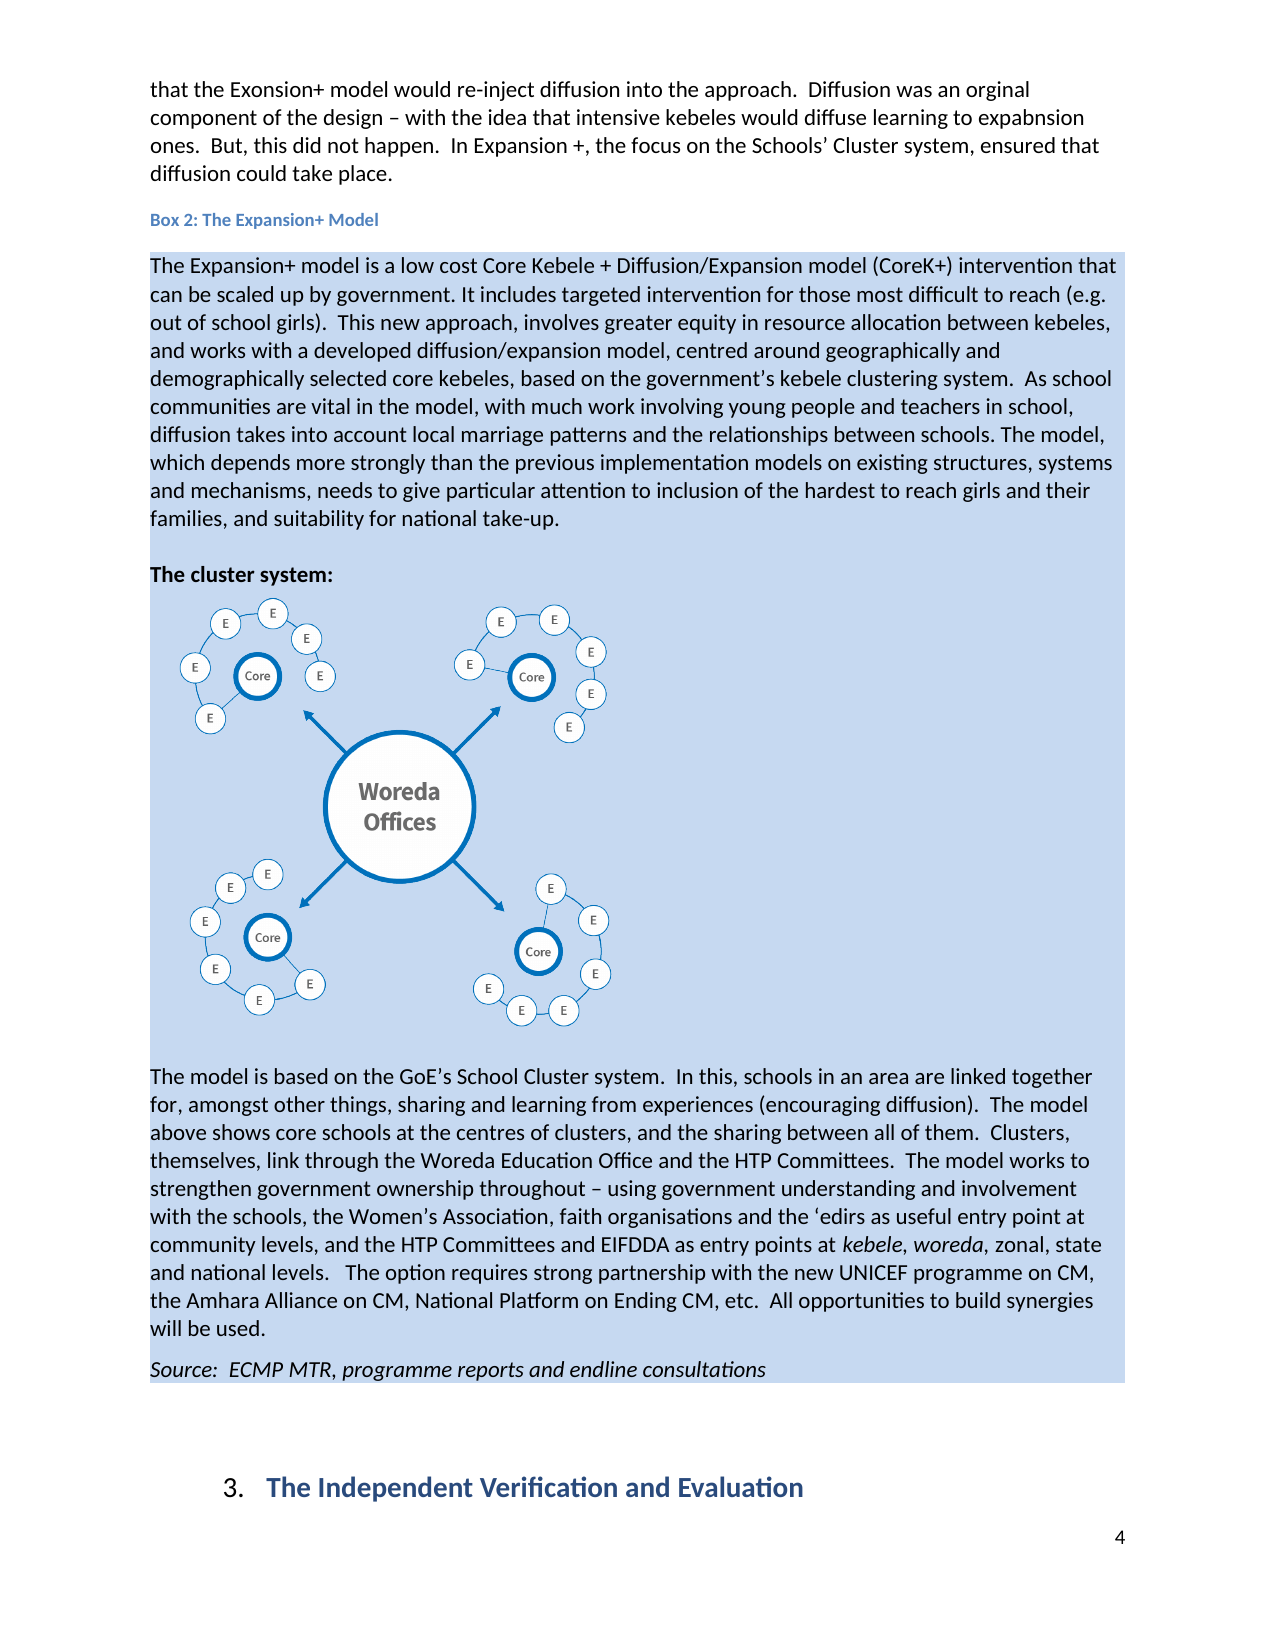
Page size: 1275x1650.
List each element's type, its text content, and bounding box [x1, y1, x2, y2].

text The Expansion+ model is a low cost Core Kebele + Diffusion/Expansion model (CoreK+) intervention that can be scaled up by government. It includes targeted intervention for those most difficult to reach (e.g. out of school girls). This new approach, involves greater equity in resource allocation between kebeles, and works with a developed diffusion/expansion model, centred around geographically and demographically selected core kebeles, based on the government’s kebele clustering system. As school communities are vital in the model, with much work involving young people and teachers in school, diffusion takes into account local marriage patterns and the relationships between schools. The model, which depends more strongly than the previous implementation models on existing structures, systems and mechanisms, needs to give particular attention to inclusion of the hardest to reach girls and their families, and suitability for national take-up. [150, 252, 1125, 532]
text Source: ECMP MTR, programme reports and endline consultations [150, 1355, 1125, 1383]
text The model is based on the GoE’s School Cluster system. In this, schools in an area are linked together for, amongst other things, sharing and learning from experiences (encouraging diffusion). The model above shows core schools at the centres of clusters, and the sharing between all of them. Clusters, themselves, link through the Woreda Education Office and the HTP Committees. The model works to strengthen government ownership throughout – using government understanding and involvement with the schools, the Women’s Association, faith organisations and the ‘edirs as useful entry point at community levels, and the HTP Committees and EIFDDA as entry points at kebele, woreda, zonal, state and national levels. The option requires strong partnership with the new UNICEF programme on CM, the Amhara Alliance on CM, National Platform on Ending CM, etc. All opportunities to build synergies will be used. [150, 1062, 1125, 1342]
text The cluster system: [150, 560, 1125, 588]
subtitle The Independent Verification and Evaluation [222, 1469, 1125, 1505]
text Box 2: The Expansion+ Model [150, 208, 1125, 231]
text that the Exonsion+ model would re-inject diffusion into the approach. Diffusion was an orginal component of the design – with the idea that intensive kebeles would diffuse learning to expabnsion ones. But, this did not happen. In Expansion +, the focus on the Schools’ Cluster system, ensured that diffusion could take place. [150, 75, 1125, 187]
